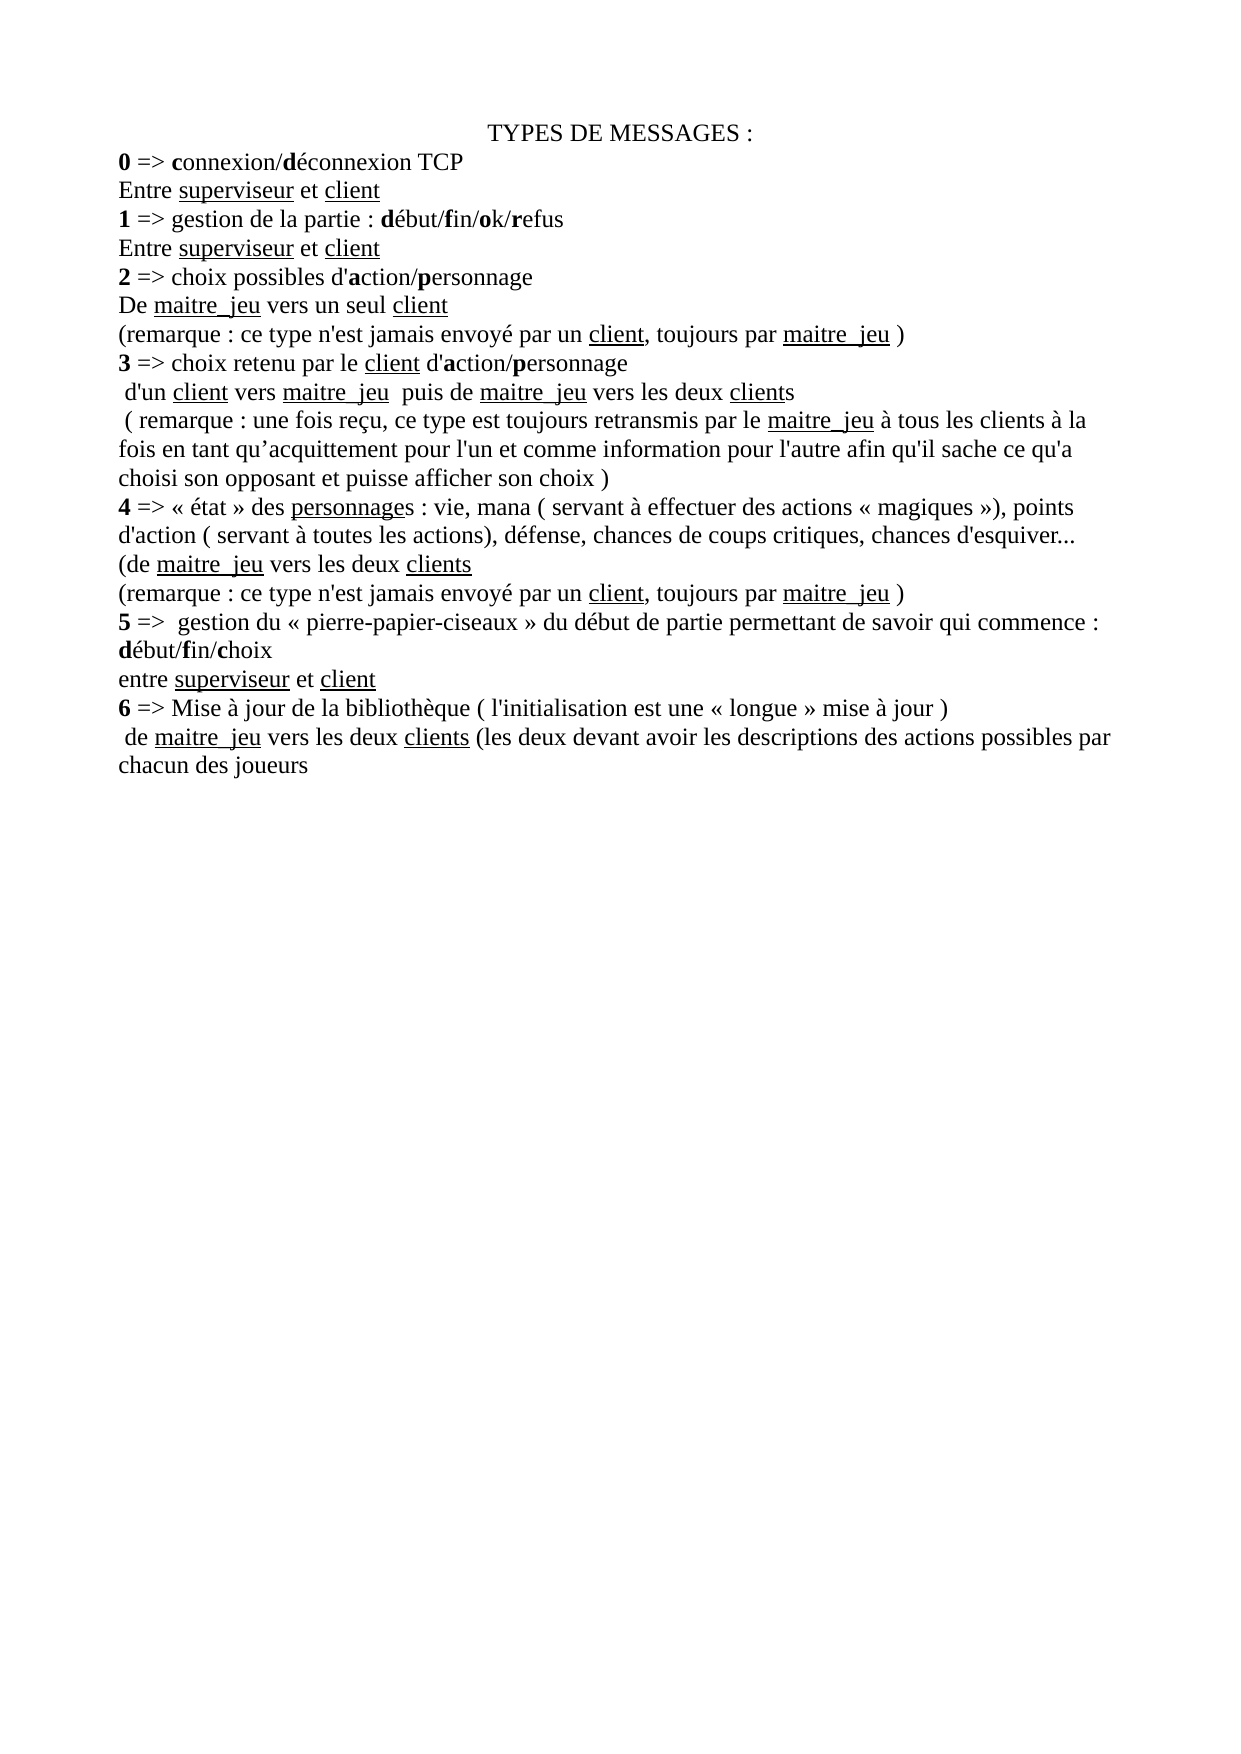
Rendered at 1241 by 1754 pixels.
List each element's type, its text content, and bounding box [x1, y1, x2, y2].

text TYPES DE MESSAGES : [118, 118, 1122, 147]
text (remarque : ce type n'est jamais envoyé par un client, toujours par maitre_jeu ) [118, 319, 1122, 348]
text Entre superviseur et client [118, 233, 1122, 262]
text (remarque : ce type n'est jamais envoyé par un client, toujours par maitre_jeu ) [118, 578, 1122, 607]
text 0 => connexion/déconnexion TCP [118, 147, 1122, 176]
text 1 => gestion de la partie : début/fin/ok/refus [118, 204, 1122, 233]
text 6 => Mise à jour de la bibliothèque ( l'initialisation est une « longue » mise à jour ) [118, 693, 1122, 722]
text (de maitre_jeu vers les deux clients [118, 549, 1122, 578]
text entre superviseur et client [118, 664, 1122, 693]
text 2 => choix possibles d'action/personnage [118, 262, 1122, 291]
text 3 => choix retenu par le client d'action/personnage [118, 348, 1122, 377]
text De maitre_jeu vers un seul client [118, 291, 1122, 319]
text ( remarque : une fois reçu, ce type est toujours retransmis par le maitre_jeu à tous les clients à la fois en tant qu’acquittement pour l'un et comme information pour l'autre afin qu'il sache ce qu'a choisi son opposant et puisse afficher son choix ) [118, 406, 1122, 492]
text 4 => « état » des personnages : vie, mana ( servant à effectuer des actions « magiques »), points d'action ( servant à toutes les actions), défense, chances de coups critiques, chances d'esquiver... [118, 492, 1122, 549]
text d'un client vers maitre_jeu puis de maitre_jeu vers les deux clients [118, 377, 1122, 406]
text de maitre_jeu vers les deux clients (les deux devant avoir les descriptions des actions possibles par chacun des joueurs [118, 722, 1122, 779]
text 5 => gestion du « pierre-papier-ciseaux » du début de partie permettant de savoir qui commence : début/fin/choix [118, 607, 1122, 664]
text Entre superviseur et client [118, 176, 1122, 204]
